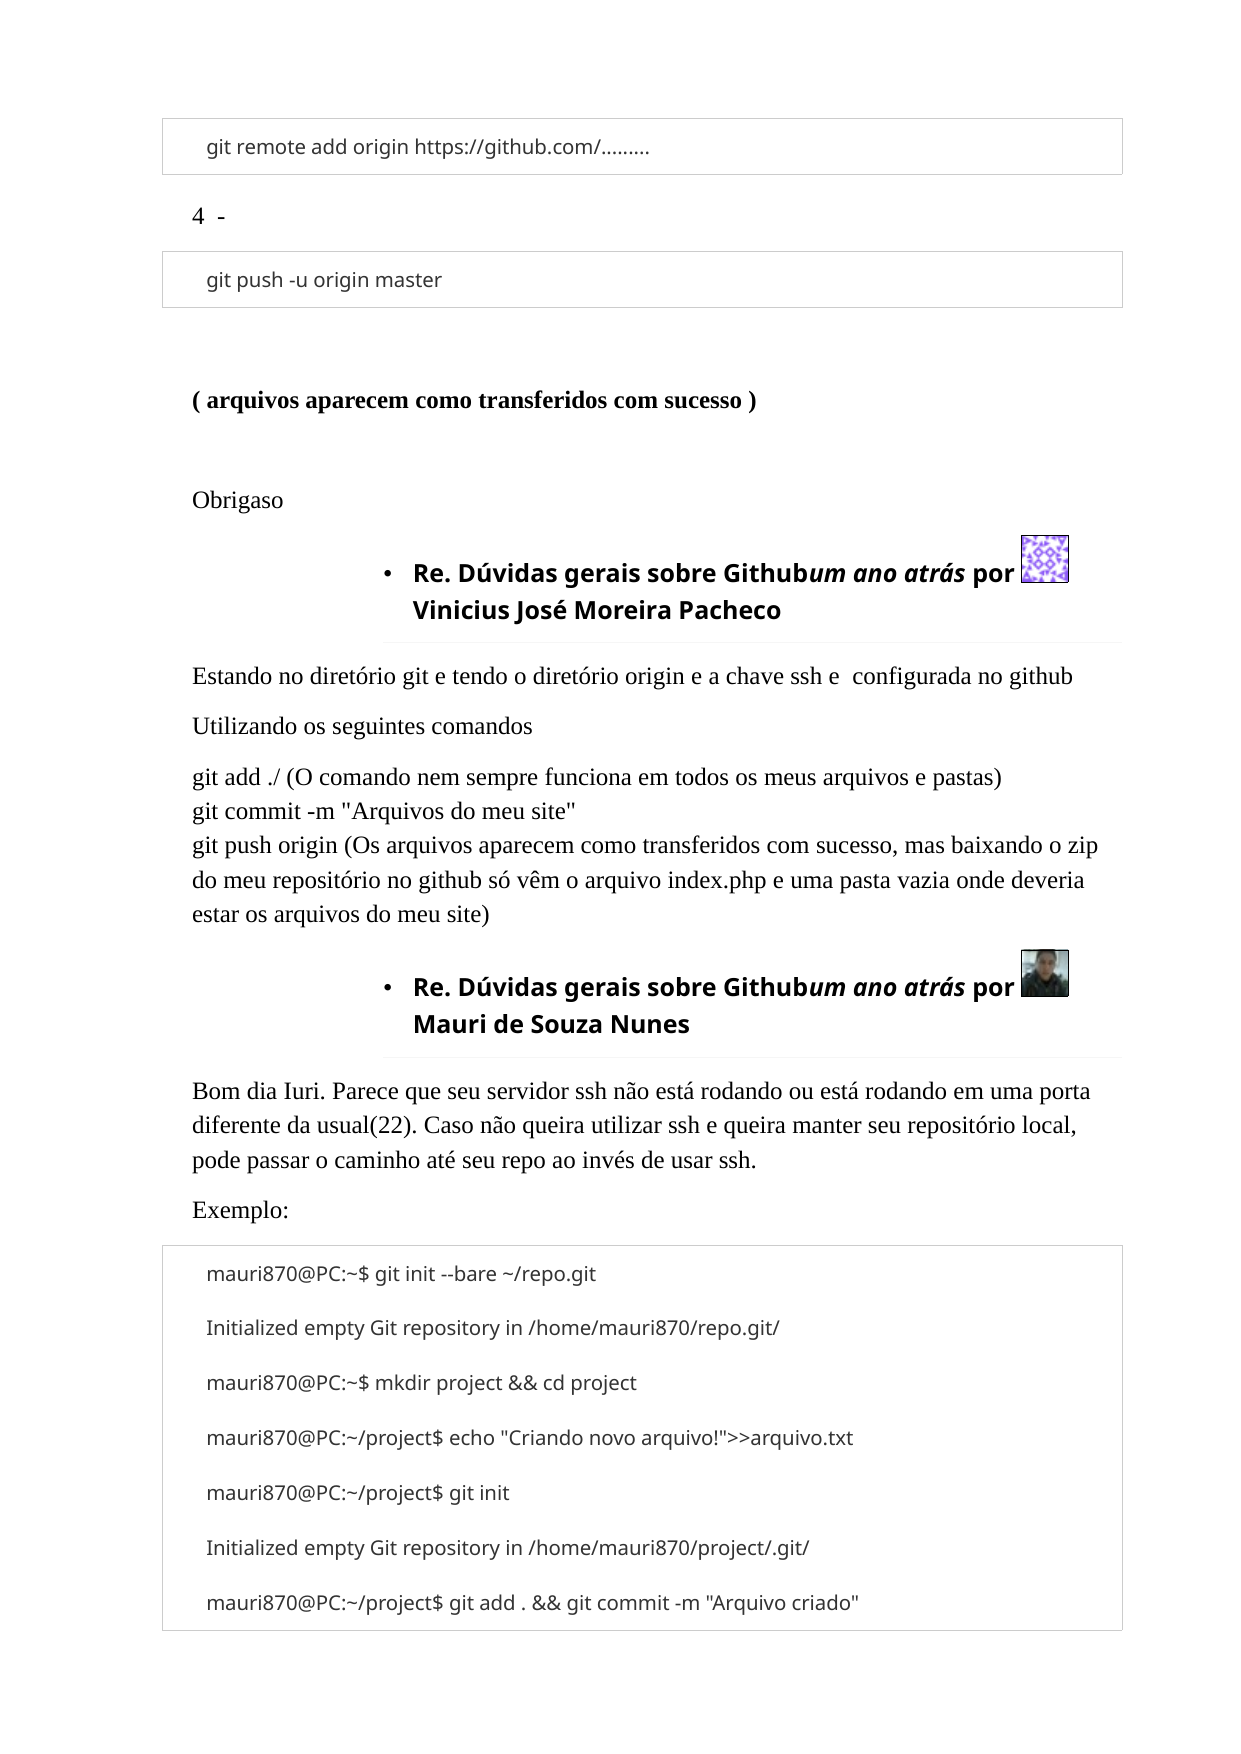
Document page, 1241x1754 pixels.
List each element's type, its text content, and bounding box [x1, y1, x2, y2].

list 4 - [162, 201, 1122, 230]
list git remote add origin https://github.com/......... [163, 119, 1122, 174]
list mauri870@PC:~$ mkdir project && cd project [163, 1355, 1122, 1397]
list mauri870@PC:~/project$ git init [163, 1464, 1122, 1506]
list Exemplo: [162, 1195, 1122, 1224]
list mauri870@PC:~/project$ git add . && git commit -m "Arquivo criado" [163, 1574, 1122, 1630]
list Obrigaso [162, 485, 1122, 514]
picture [1022, 951, 1068, 996]
list git push -u origin master [163, 252, 1122, 307]
list Estando no diretório git e tendo o diretório origin e a chave ssh e configurada no github [162, 661, 1122, 690]
list Utilizando os seguintes comandos [162, 711, 1122, 740]
list mauri870@PC:~$ git init --bare ~/repo.git [163, 1246, 1122, 1287]
list Initialized empty Git repository in /home/mauri870/project/.git/ [163, 1519, 1122, 1561]
subtitle Re. Dúvidas gerais sobre Githubum ano atrás por Mauri de Souza Nunes [383, 949, 1122, 1057]
list mauri870@PC:~/project$ echo "Criando novo arquivo!">>arquivo.txt [163, 1410, 1122, 1452]
list git add ./ (O comando nem sempre funciona em todos os meus arquivos e pastas) git commit -m "Arquivos do meu site" git push origin (Os arquivos aparecem como transferidos com sucesso, mas baixando o zip do meu repositório no github só vêm o arquivo index.php e uma pasta vazia onde deveria estar os arquivos do meu site) [162, 762, 1122, 928]
list Initialized empty Git repository in /home/mauri870/repo.git/ [163, 1300, 1122, 1342]
list Bom dia Iuri. Parece que seu servidor ssh não está rodando ou está rodando em uma porta diferente da usual(22). Caso não queira utilizar ssh e queira manter seu repositório local, pode passar o caminho até seu repo ao invés de usar ssh. [162, 1076, 1122, 1173]
list ( arquivos aparecem como transferidos com sucesso ) [162, 385, 1122, 413]
subtitle Re. Dúvidas gerais sobre Githubum ano atrás por Vinicius José Moreira Pacheco [383, 535, 1122, 642]
picture [1022, 536, 1068, 582]
